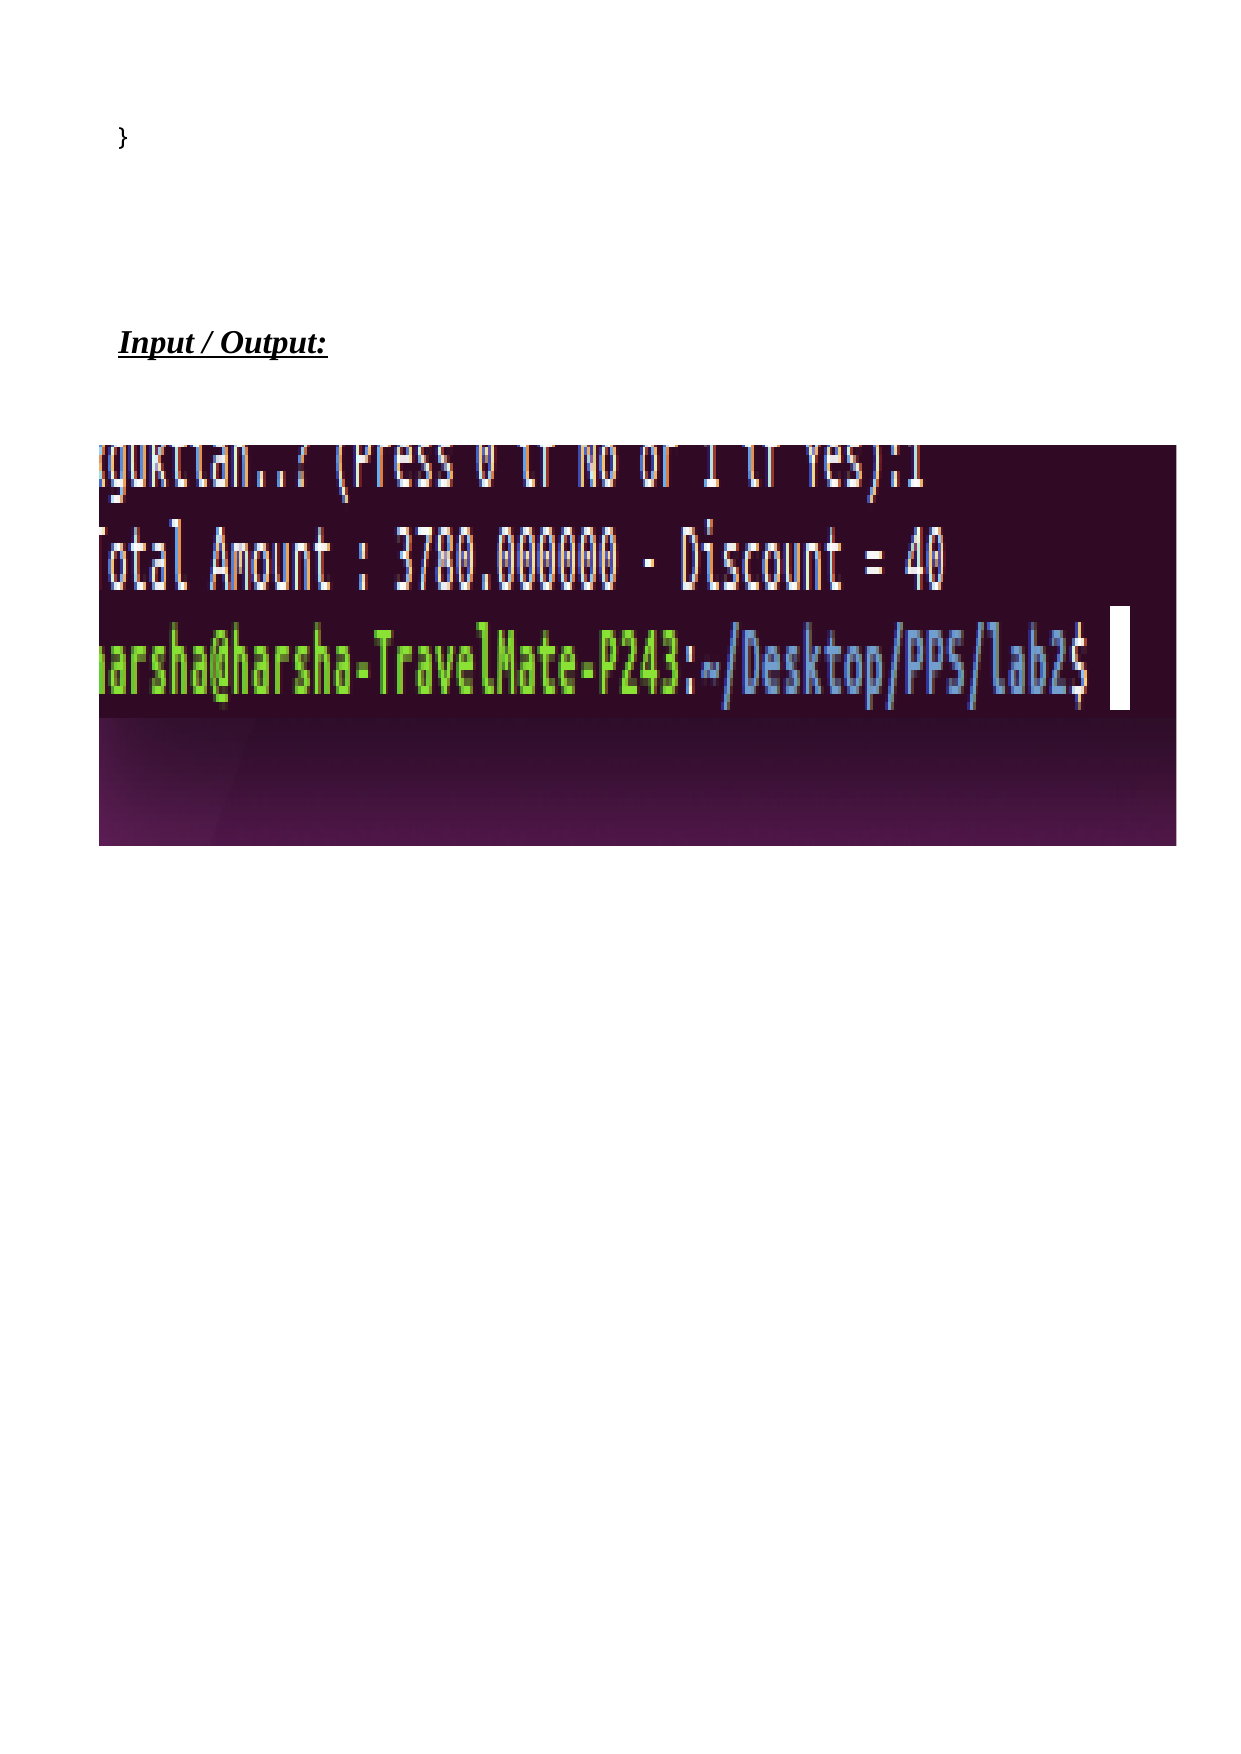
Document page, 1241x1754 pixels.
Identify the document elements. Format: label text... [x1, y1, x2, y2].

text Input / Output: [118, 322, 1122, 361]
text } [118, 118, 1122, 152]
